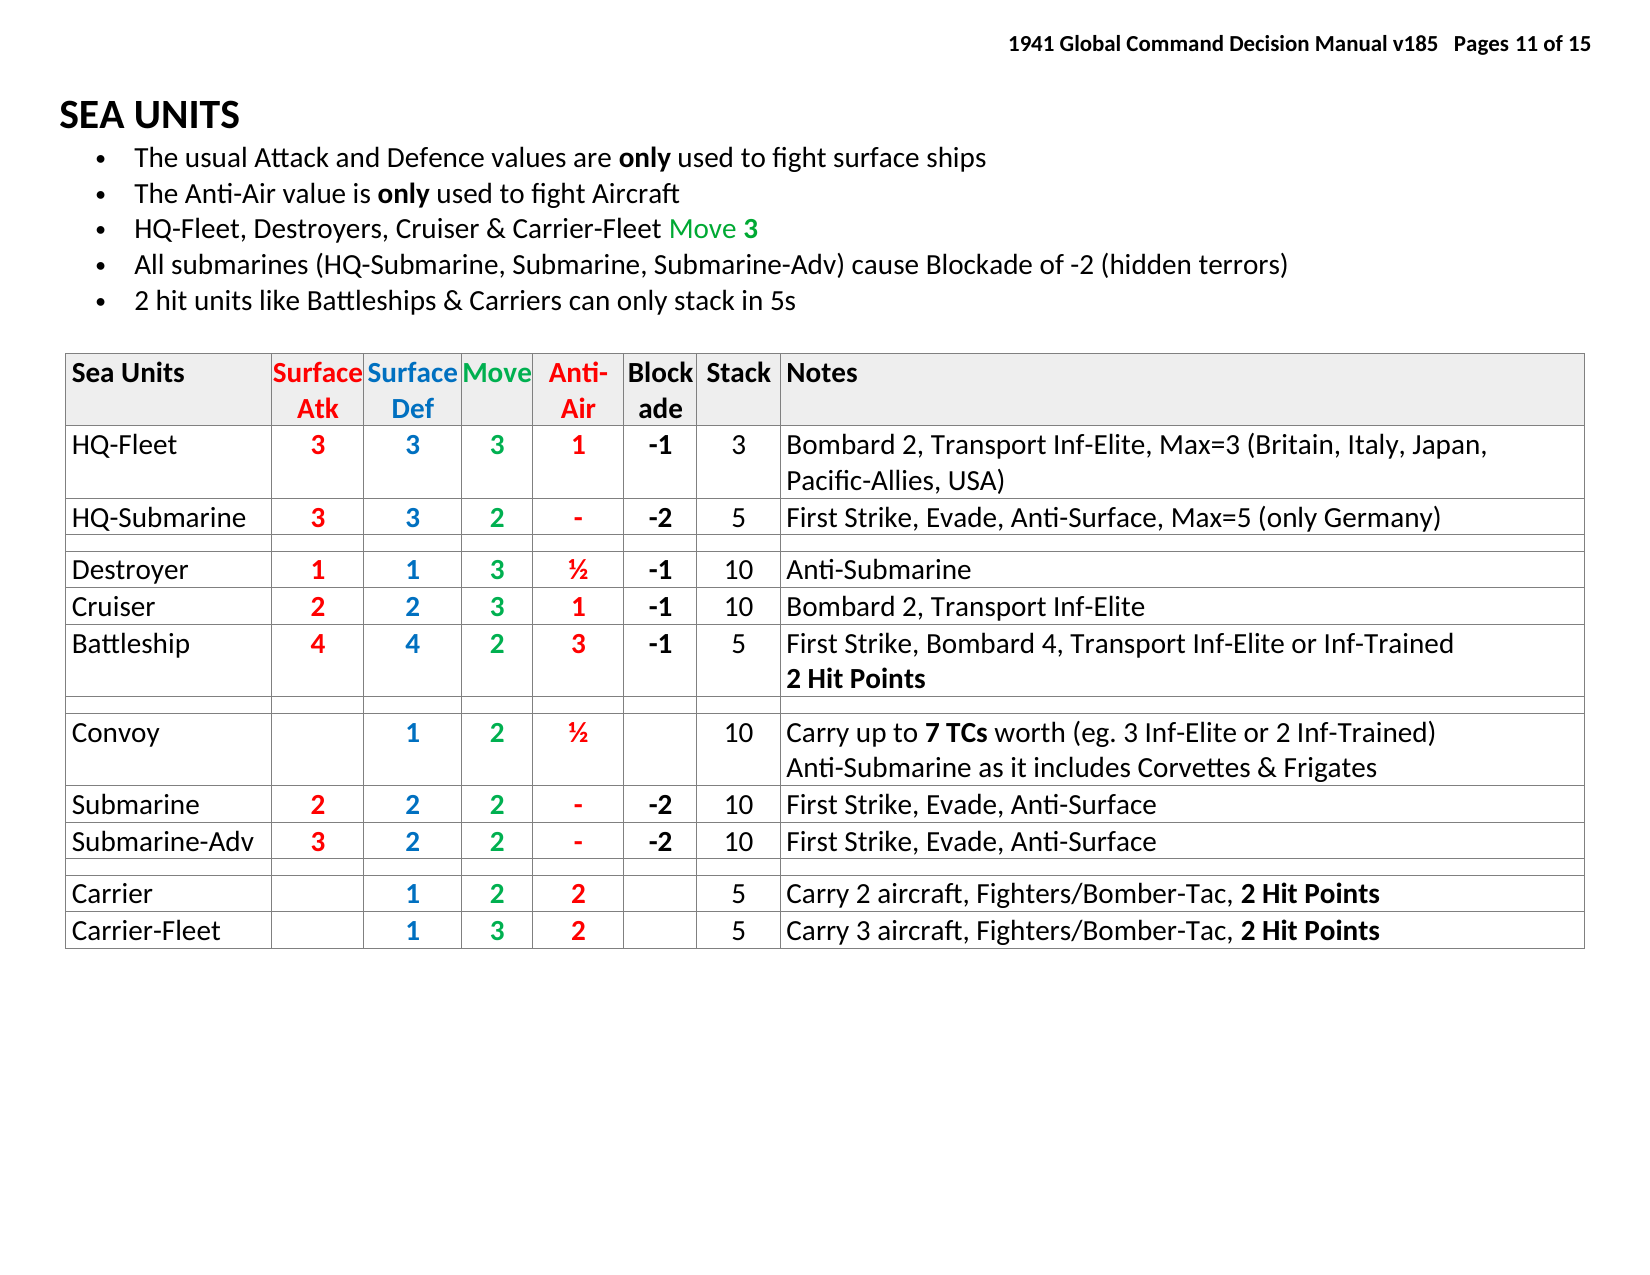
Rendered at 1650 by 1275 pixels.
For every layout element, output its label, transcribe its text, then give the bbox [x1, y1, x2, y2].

table_cell -1 [624, 426, 696, 498]
table_cell 3 [533, 625, 623, 696]
table_cell 1 [364, 876, 461, 911]
table_cell [272, 912, 363, 948]
text SEA UNITS [59, 88, 1591, 139]
table_cell First Strike, Evade, Anti-Surface [781, 823, 1584, 858]
list 2 hit units like Battleships & Carriers can only stack in 5s [97, 282, 1591, 317]
table_cell 10 [697, 552, 780, 587]
list The usual Attack and Defence values are only used to fight surface ships [97, 139, 1591, 175]
table_cell 2 [462, 714, 532, 785]
table_cell [624, 912, 696, 948]
table_cell [697, 697, 780, 713]
table_cell 2 [462, 823, 532, 858]
table_cell [781, 535, 1584, 551]
table_cell [462, 697, 532, 713]
table_cell - [533, 786, 623, 822]
table_cell [66, 697, 271, 713]
table_cell [781, 859, 1584, 874]
table_cell -2 [624, 823, 696, 858]
table_cell 1 [272, 552, 363, 587]
table_cell [272, 859, 363, 874]
table_cell Carry 2 aircraft, Fighters/Bomber-Tac, 2 Hit Points [781, 876, 1584, 911]
table_cell 2 [533, 912, 623, 948]
list HQ-Fleet, Destroyers, Cruiser & Carrier-Fleet Move 3 [97, 211, 1591, 246]
table_cell [781, 697, 1584, 713]
table_header Surface Def [364, 354, 461, 425]
table_cell Destroyer [66, 552, 271, 587]
table_cell ½ [533, 552, 623, 587]
table_cell 2 [533, 876, 623, 911]
table_cell 3 [272, 426, 363, 498]
table_cell [272, 697, 363, 713]
table_cell Carry 3 aircraft, Fighters/Bomber-Tac, 2 Hit Points [781, 912, 1584, 948]
table_cell [66, 535, 271, 551]
table_cell 3 [364, 426, 461, 498]
table_cell - [533, 499, 623, 534]
table_cell 5 [697, 499, 780, 534]
table_cell [533, 859, 623, 874]
table_cell [272, 714, 363, 785]
table_cell Carrier [66, 876, 271, 911]
table_cell 1 [364, 912, 461, 948]
table_cell -1 [624, 552, 696, 587]
table_header Surface Atk [272, 354, 363, 425]
table_cell 3 [697, 426, 780, 498]
table_cell HQ-Submarine [66, 499, 271, 534]
table_cell 3 [462, 588, 532, 624]
table_cell 1 [364, 714, 461, 785]
table_cell [697, 859, 780, 874]
table_cell 3 [462, 552, 532, 587]
table_cell 5 [697, 625, 780, 696]
table_cell [624, 535, 696, 551]
table_cell Cruiser [66, 588, 271, 624]
table_cell Submarine [66, 786, 271, 822]
table_header Block ade [624, 354, 696, 425]
table_cell Convoy [66, 714, 271, 785]
table_cell First Strike, Bombard 4, Transport Inf-Elite or Inf-Trained 2 Hit Points [781, 625, 1584, 696]
table_cell Carry up to 7 TCs worth (eg. 3 Inf-Elite or 2 Inf-Trained) Anti-Submarine as it includes Corvettes & Frigates [781, 714, 1584, 785]
table_cell 2 [364, 588, 461, 624]
table_cell [66, 859, 271, 874]
table_cell HQ-Fleet [66, 426, 271, 498]
table_cell -2 [624, 499, 696, 534]
table_cell -1 [624, 588, 696, 624]
table_cell 2 [462, 499, 532, 534]
table_cell Submarine-Adv [66, 823, 271, 858]
table_cell ½ [533, 714, 623, 785]
table_header Sea Units [66, 354, 271, 425]
table_cell 3 [272, 823, 363, 858]
table_cell 4 [364, 625, 461, 696]
table_cell 3 [272, 499, 363, 534]
table_cell [272, 876, 363, 911]
table_cell [364, 535, 461, 551]
table_cell 2 [272, 588, 363, 624]
table_cell -2 [624, 786, 696, 822]
table_header Notes [781, 354, 1584, 425]
list All submarines (HQ-Submarine, Submarine, Submarine-Adv) cause Blockade of -2 (hidden terrors) [97, 246, 1591, 282]
table_cell 5 [697, 876, 780, 911]
table_cell 2 [462, 786, 532, 822]
table_cell 1 [364, 552, 461, 587]
table_cell [624, 876, 696, 911]
table_header Stack [697, 354, 780, 425]
table_cell [533, 535, 623, 551]
table_cell 2 [272, 786, 363, 822]
table_cell First Strike, Evade, Anti-Surface, Max=5 (only Germany) [781, 499, 1584, 534]
table_cell 1 [533, 426, 623, 498]
table_cell [624, 714, 696, 785]
table_cell 2 [462, 876, 532, 911]
table_cell 10 [697, 823, 780, 858]
table_cell 5 [697, 912, 780, 948]
table_cell 3 [462, 426, 532, 498]
table_cell Battleship [66, 625, 271, 696]
table_cell [533, 697, 623, 713]
table_cell [462, 535, 532, 551]
table_cell -1 [624, 625, 696, 696]
table_cell 10 [697, 588, 780, 624]
table_cell 2 [364, 786, 461, 822]
table_cell [462, 859, 532, 874]
table_cell - [533, 823, 623, 858]
table_header Move [462, 354, 532, 425]
table_cell 10 [697, 786, 780, 822]
table_cell Bombard 2, Transport Inf-Elite, Max=3 (Britain, Italy, Japan, Pacific-Allies, USA) [781, 426, 1584, 498]
table_cell 1 [533, 588, 623, 624]
table_cell Anti-Submarine [781, 552, 1584, 587]
table_cell [272, 535, 363, 551]
table_cell 3 [462, 912, 532, 948]
table_cell [697, 535, 780, 551]
table_cell [624, 697, 696, 713]
table_cell 2 [462, 625, 532, 696]
table_cell 3 [364, 499, 461, 534]
table_cell [364, 859, 461, 874]
table_cell Carrier-Fleet [66, 912, 271, 948]
table_cell [624, 859, 696, 874]
table_header Anti-Air [533, 354, 623, 425]
table_cell First Strike, Evade, Anti-Surface [781, 786, 1584, 822]
table_cell 4 [272, 625, 363, 696]
table_cell [364, 697, 461, 713]
list The Anti-Air value is only used to fight Aircraft [97, 175, 1591, 211]
table_cell Bombard 2, Transport Inf-Elite [781, 588, 1584, 624]
table_cell 10 [697, 714, 780, 785]
table_cell 2 [364, 823, 461, 858]
